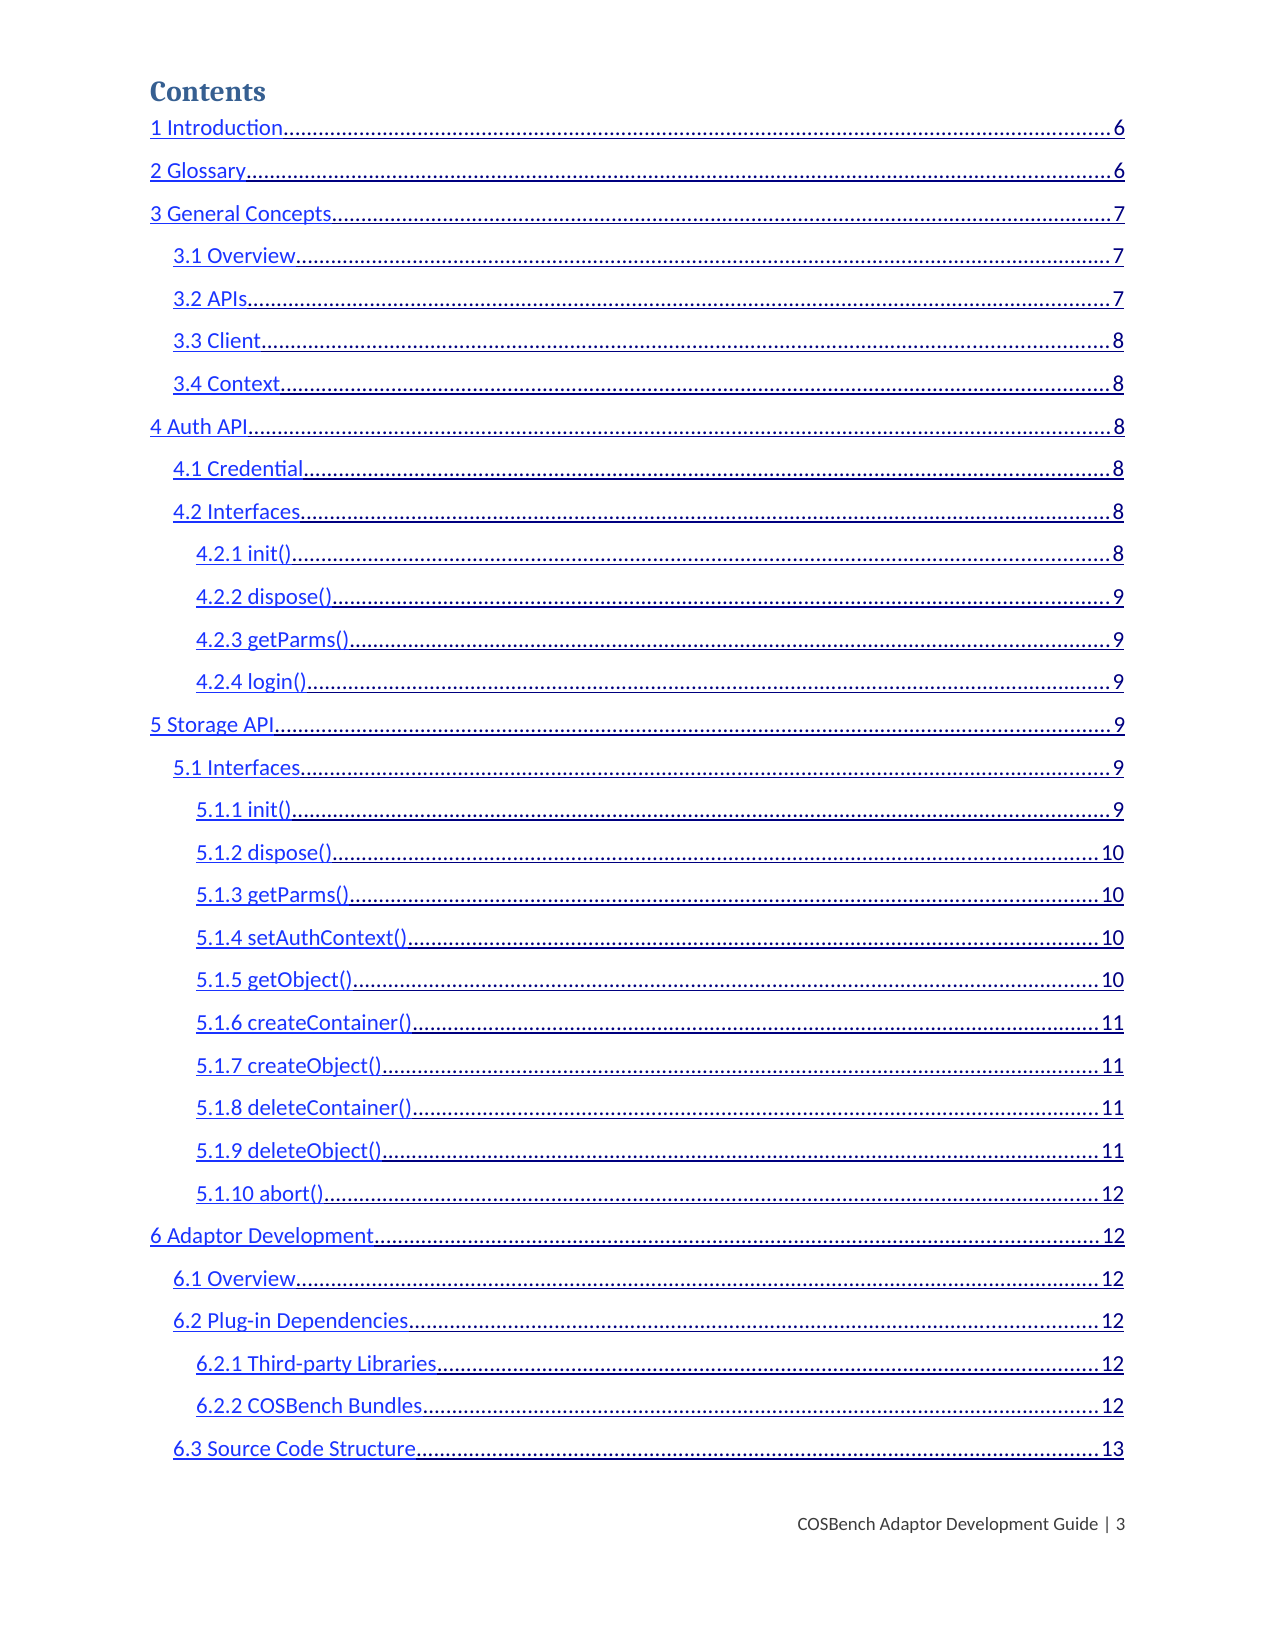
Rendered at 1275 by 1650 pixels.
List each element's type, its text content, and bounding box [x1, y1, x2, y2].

text 5.1.5 getObject() 10 [196, 966, 1125, 994]
text 6 Adaptor Development 12 [150, 1221, 1125, 1245]
text 4.2.3 getParms() 9 [196, 625, 1125, 653]
text 5.1.9 deleteObject() 11 [196, 1136, 1125, 1164]
text 5.1.4 setAuthContext() 10 [196, 923, 1125, 951]
text 4.2 Interfaces 8 [173, 497, 1125, 525]
text 5.1.1 init() 9 [196, 795, 1125, 823]
text 4.2.4 login() 9 [196, 667, 1125, 695]
text 1 Introduction 6 [150, 113, 1125, 138]
text 6.2.1 Third-party Libraries 12 [196, 1349, 1125, 1377]
text 6.2.2 COSBench Bundles 12 [196, 1392, 1125, 1420]
text 6.3 Source Code Structure 13 [173, 1434, 1125, 1462]
text 5.1.2 dispose() 10 [196, 838, 1125, 866]
text 5.1.3 getParms() 10 [196, 880, 1125, 908]
text 5.1.6 createContainer() 11 [196, 1008, 1125, 1036]
text 3.1 Overview 7 [173, 241, 1125, 269]
text 3.2 APIs 7 [173, 284, 1125, 312]
text 4 Auth API 8 [150, 412, 1125, 436]
text 5.1 Interfaces 9 [173, 753, 1125, 781]
text 5 Storage API 9 [150, 710, 1125, 734]
text 5.1.8 deleteContainer() 11 [196, 1093, 1125, 1121]
text 5.1.7 createObject() 11 [196, 1051, 1125, 1079]
text 3.4 Context 8 [173, 369, 1125, 397]
text 6.2 Plug-in Dependencies 12 [173, 1306, 1125, 1334]
text 2 Glossary 6 [150, 156, 1125, 180]
text 5.1.10 abort() 12 [196, 1179, 1125, 1207]
text 4.2.1 init() 8 [196, 539, 1125, 568]
subtitle Contents [150, 75, 1125, 108]
text 3.3 Client 8 [173, 327, 1125, 354]
text 4.1 Credential 8 [173, 454, 1125, 482]
text 3 General Concepts 7 [150, 199, 1125, 223]
text 4.2.2 dispose() 9 [196, 582, 1125, 610]
text 6.1 Overview 12 [173, 1264, 1125, 1292]
